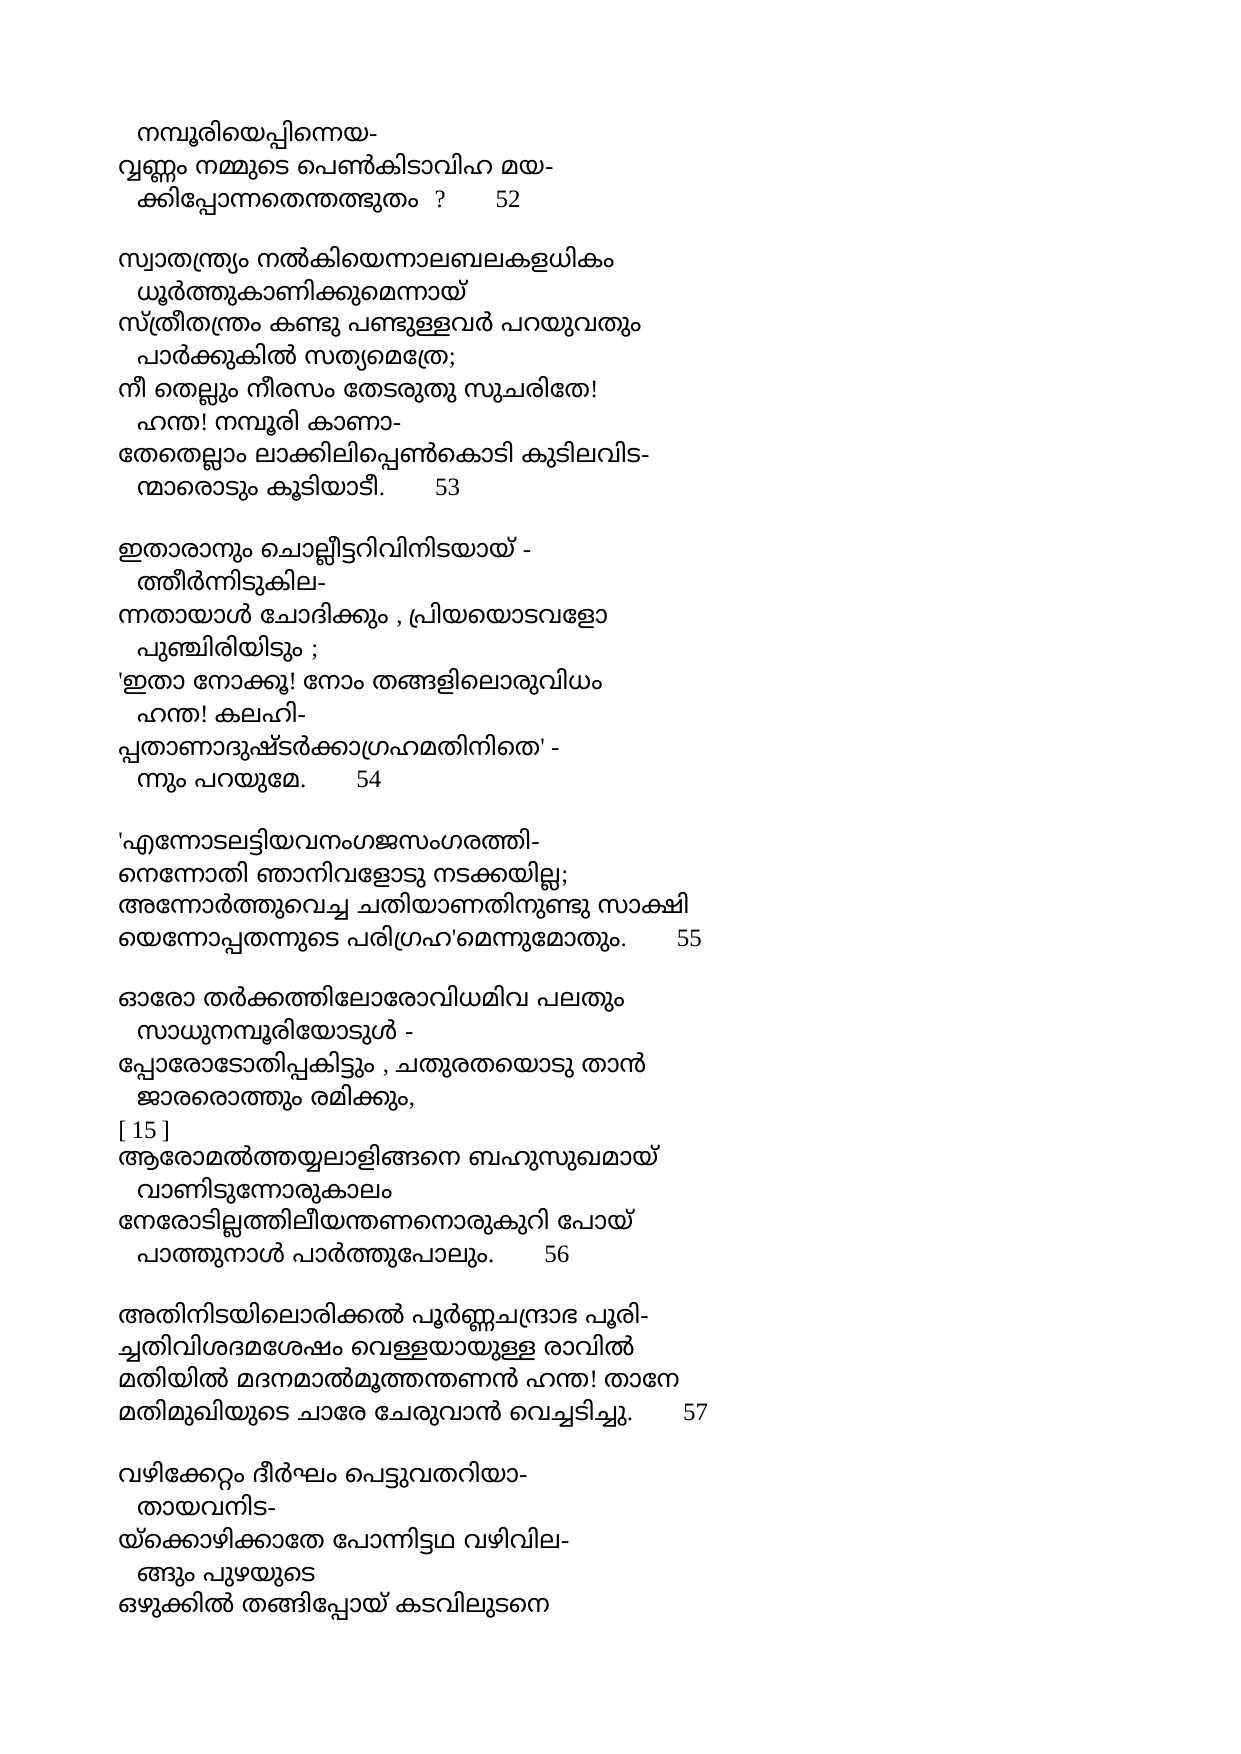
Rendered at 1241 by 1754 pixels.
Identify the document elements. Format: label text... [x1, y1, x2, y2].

text പ്പതാണാദുഷ്ടർക്കാഗ്രഹമതിനിതെ' - [118, 732, 1122, 764]
text സ്ത്രീതന്ത്രം കണ്ടു പണ്ടുള്ളവർ പറയുവതും [118, 310, 1122, 341]
text ങ്ങും പുഴയുടെ [118, 1558, 1122, 1591]
text ത്തീർന്നിടുകില- [118, 567, 1122, 600]
text ഇതാരാനും ചൊല്ലീട്ടറിവിനിടയായ് - [118, 534, 1122, 567]
text ധൂർത്തുകാണിക്കുമെന്നായ് [118, 277, 1122, 310]
text ആരോമൽത്തയ്യലാളിങ്ങനെ ബഹുസുഖമായ് [118, 1143, 1122, 1175]
text ന്നും പറയുമേ. 54 [118, 764, 1122, 797]
text ജാരരൊത്തും രമിക്കും, [118, 1082, 1122, 1115]
text ച്ചതിവിശദമശേഷം വെള്ളയായുള്ള രാവിൽ [118, 1333, 1122, 1364]
text അന്നോർത്തുവെച്ച ചതിയാണതിനുണ്ടു സാക്ഷി [118, 892, 1122, 923]
text സാധുനമ്പൂരിയോടുൾ - [118, 1016, 1122, 1049]
text വ്വണ്ണം നമ്മുടെ പെൺകിടാവിഹ മയ- [118, 151, 1122, 184]
text പുഞ്ചിരിയിടും ; [118, 633, 1122, 666]
text ന്മാരൊടും കൂടിയാടീ. 53 [118, 472, 1122, 505]
text മതിയിൽ മദനമാൽമൂത്തന്തണൻ ഹന്ത! താനേ [118, 1364, 1122, 1397]
text ഹന്ത! നമ്പൂരി കാണാ- [118, 407, 1122, 439]
text അതിനിടയിലൊരിക്കൽ പൂർണ്ണചന്ദ്രാഭ പൂരി- [118, 1300, 1122, 1333]
text പാത്തുനാൾ പാർത്തുപോലും. 56 [118, 1239, 1122, 1272]
text തായവനിട- [118, 1492, 1122, 1525]
text നേരോടില്ലത്തിലീയന്തണനൊരുകുറി പോയ് [118, 1208, 1122, 1239]
text യ്ക്കൊഴിക്കാതേ പോന്നിട്ടഥ വഴിവില- [118, 1525, 1122, 1558]
text ഓരോ തർക്കത്തിലോരോവിധമിവ പലതും [118, 985, 1122, 1016]
text ഹന്ത! കലഹി- [118, 699, 1122, 732]
text ഒഴുക്കിൽ തങ്ങിപ്പോയ് കടവിലുടനെ [118, 1591, 1122, 1622]
text പാർക്കുകിൽ സത്യമെത്രേ; [118, 341, 1122, 374]
text തേതെല്ലാം ലാക്കിലിപ്പെൺകൊടി കുടിലവിട- [118, 439, 1122, 472]
text യെന്നോപ്പതന്നുടെ പരിഗ്രഹ'മെന്നുമോതും. 55 [118, 923, 1122, 956]
text നെന്നോതി ഞാനിവളോടു നടക്കയില്ല; [118, 859, 1122, 892]
text പ്പോരോടോതിപ്പകിട്ടും , ചതുരതയൊടു താൻ [118, 1049, 1122, 1082]
text നമ്പൂരിയെപ്പിന്നെയ- [118, 118, 1122, 151]
text മതിമുഖിയുടെ ചാരേ ചേരുവാൻ വെച്ചടിച്ചു. 57 [118, 1397, 1122, 1430]
text [ 15 ] [118, 1115, 1122, 1143]
text ക്കിപ്പോന്നതെന്തത്ഭുതം ? 52 [118, 184, 1122, 217]
text നീ തെല്ലും നീരസം തേടരുതു സുചരിതേ! [118, 374, 1122, 407]
text വാണിടുന്നോരുകാലം [118, 1175, 1122, 1208]
text ന്നതായാൾ ചോദിക്കും , പ്രിയയൊടവളോ [118, 600, 1122, 633]
text 'എന്നോടലട്ടിയവനംഗജസംഗരത്തി- [118, 826, 1122, 859]
text വഴിക്കേറ്റം ദീർഘം പെട്ടുവതറിയാ- [118, 1459, 1122, 1492]
text 'ഇതാ നോക്കൂ! നോം തങ്ങളിലൊരുവിധം [118, 666, 1122, 699]
text സ്വാതന്ത്ര്യം നൽകിയെന്നാലബലകളധികം [118, 246, 1122, 277]
